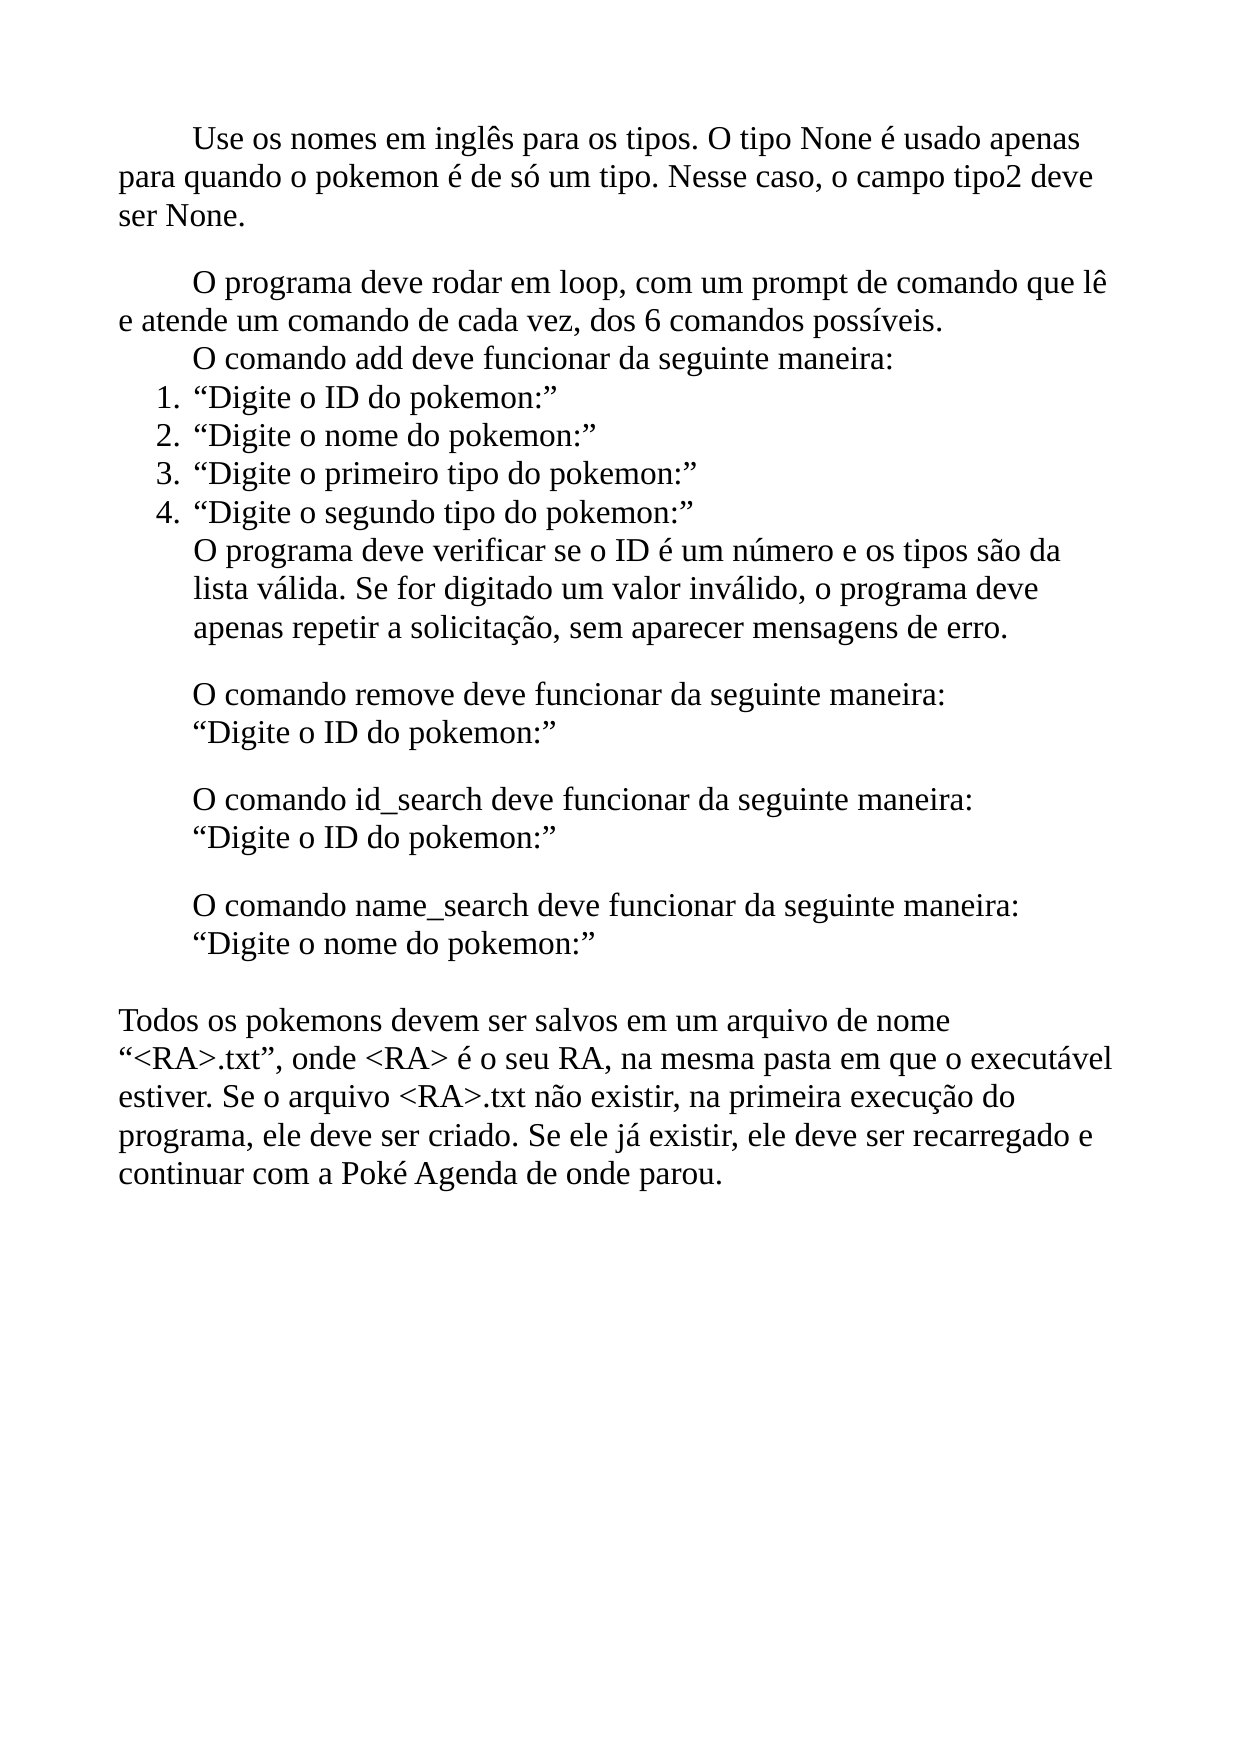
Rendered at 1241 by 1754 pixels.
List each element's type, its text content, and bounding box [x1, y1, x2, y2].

text O comando id_search deve funcionar da seguinte maneira: [118, 779, 1122, 818]
text “Digite o nome do pokemon:” [118, 923, 1122, 961]
list O programa deve verificar se o ID é um número e os tipos são da lista válida. Se for digitado um valor inválido, o programa deve apenas repetir a solicitação, sem aparecer mensagens de erro. [156, 530, 1122, 645]
list “Digite o segundo tipo do pokemon:” [156, 492, 1122, 530]
text O comando remove deve funcionar da seguinte maneira: [118, 674, 1122, 712]
list “Digite o ID do pokemon:” [156, 377, 1122, 415]
text O comando name_search deve funcionar da seguinte maneira: [118, 885, 1122, 923]
text O programa deve rodar em loop, com um prompt de comando que lê e atende um comando de cada vez, dos 6 comandos possíveis. [118, 262, 1122, 338]
text “Digite o ID do pokemon:” [118, 818, 1122, 856]
text Todos os pokemons devem ser salvos em um arquivo de nome “<RA>.txt”, onde <RA> é o seu RA, na mesma pasta em que o executável estiver. Se o arquivo <RA>.txt não existir, na primeira execução do programa, ele deve ser criado. Se ele já existir, ele deve ser recarregado e continuar com a Poké Agenda de onde parou. [118, 1000, 1122, 1191]
list “Digite o nome do pokemon:” [156, 415, 1122, 453]
text O comando add deve funcionar da seguinte maneira: [118, 338, 1122, 377]
text Use os nomes em inglês para os tipos. O tipo None é usado apenas para quando o pokemon é de só um tipo. Nesse caso, o campo tipo2 deve ser None. [118, 118, 1122, 233]
list “Digite o primeiro tipo do pokemon:” [156, 453, 1122, 492]
text “Digite o ID do pokemon:” [118, 712, 1122, 751]
